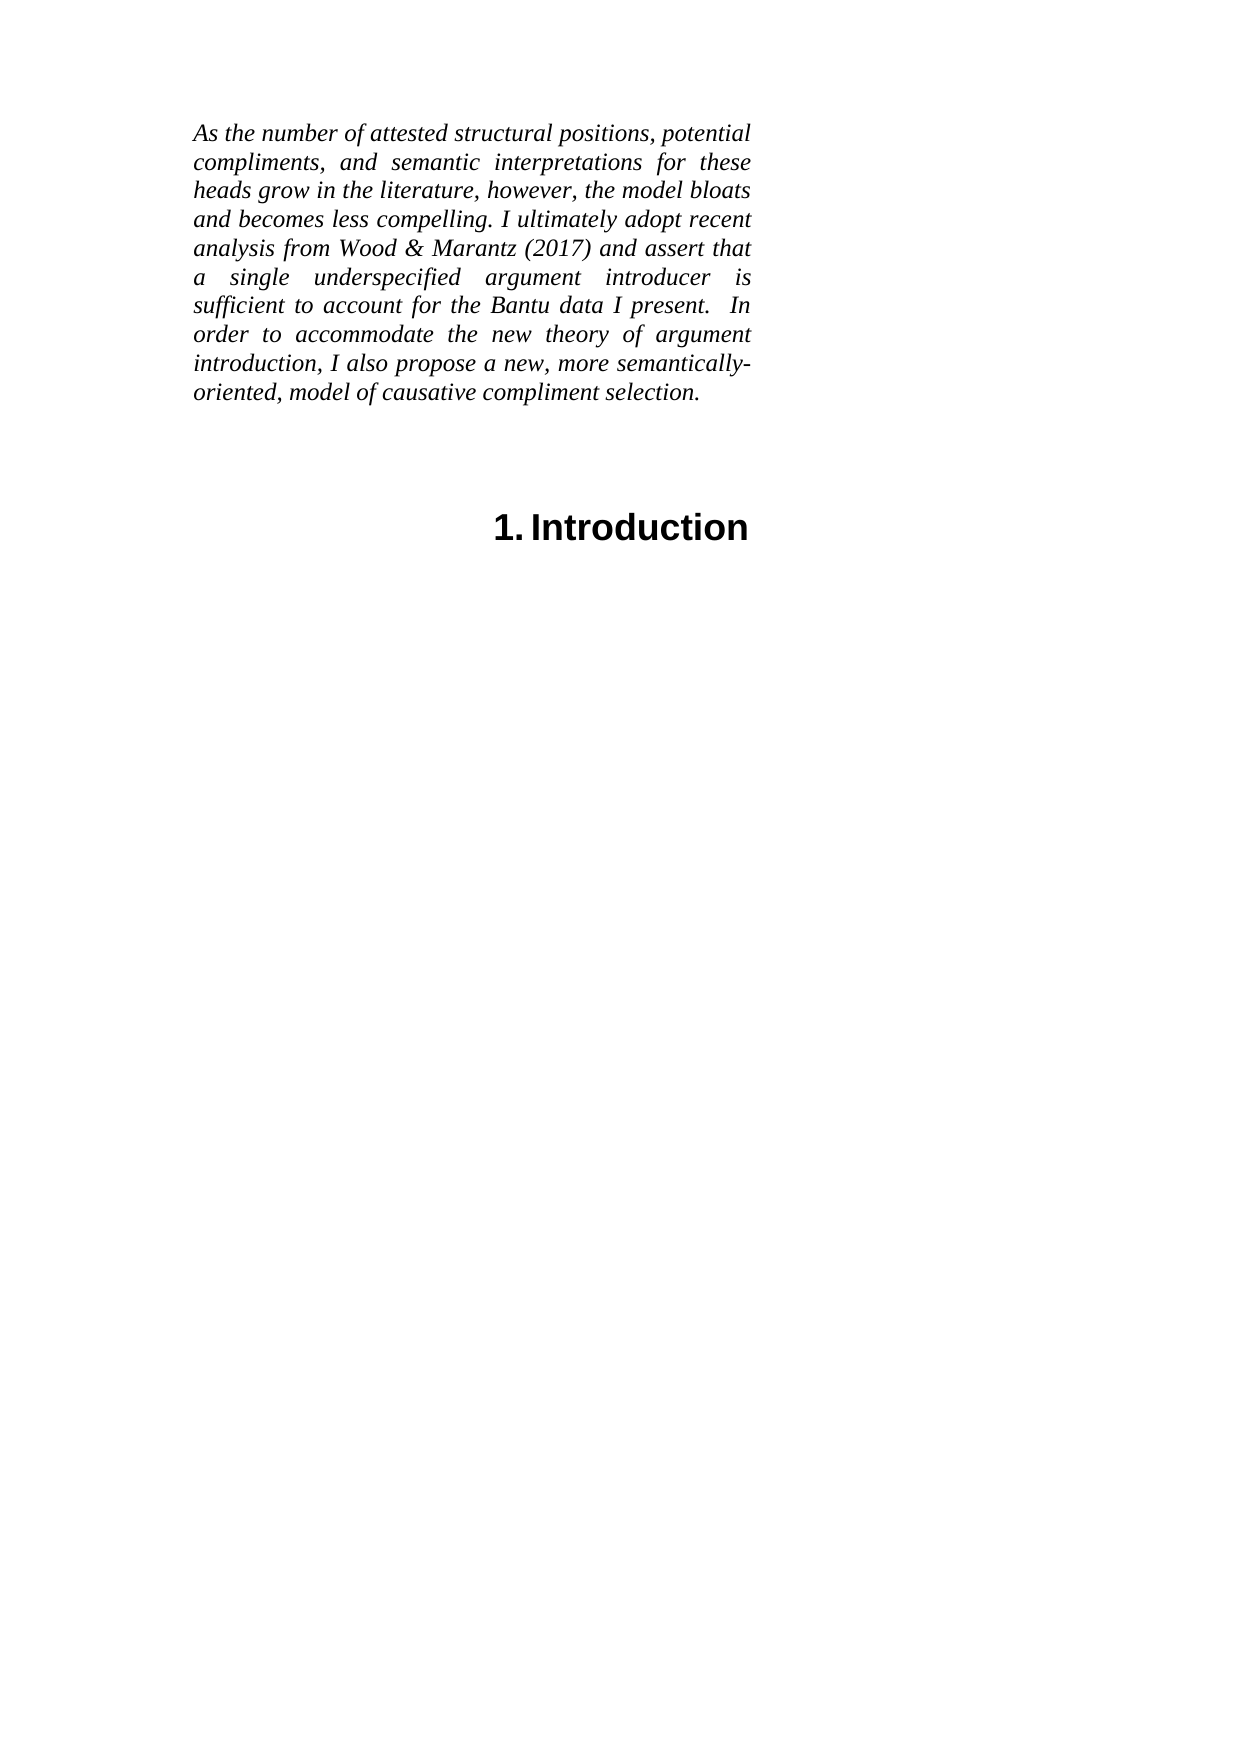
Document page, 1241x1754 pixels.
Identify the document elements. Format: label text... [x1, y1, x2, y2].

list Introduction [493, 505, 827, 548]
text As the number of attested structural positions, potential compliments, and semantic interpretations for these heads grow in the literature, however, the model bloats and becomes less compelling. I ultimately adopt recent analysis from Wood & Marantz (2017) and assert that a single underspecified argument introducer is sufficient to account for the Bantu data I present. In order to accommodate the new theory of argument introduction, I also propose a new, more semantically-oriented, model of causative compliment selection. [193, 118, 752, 406]
